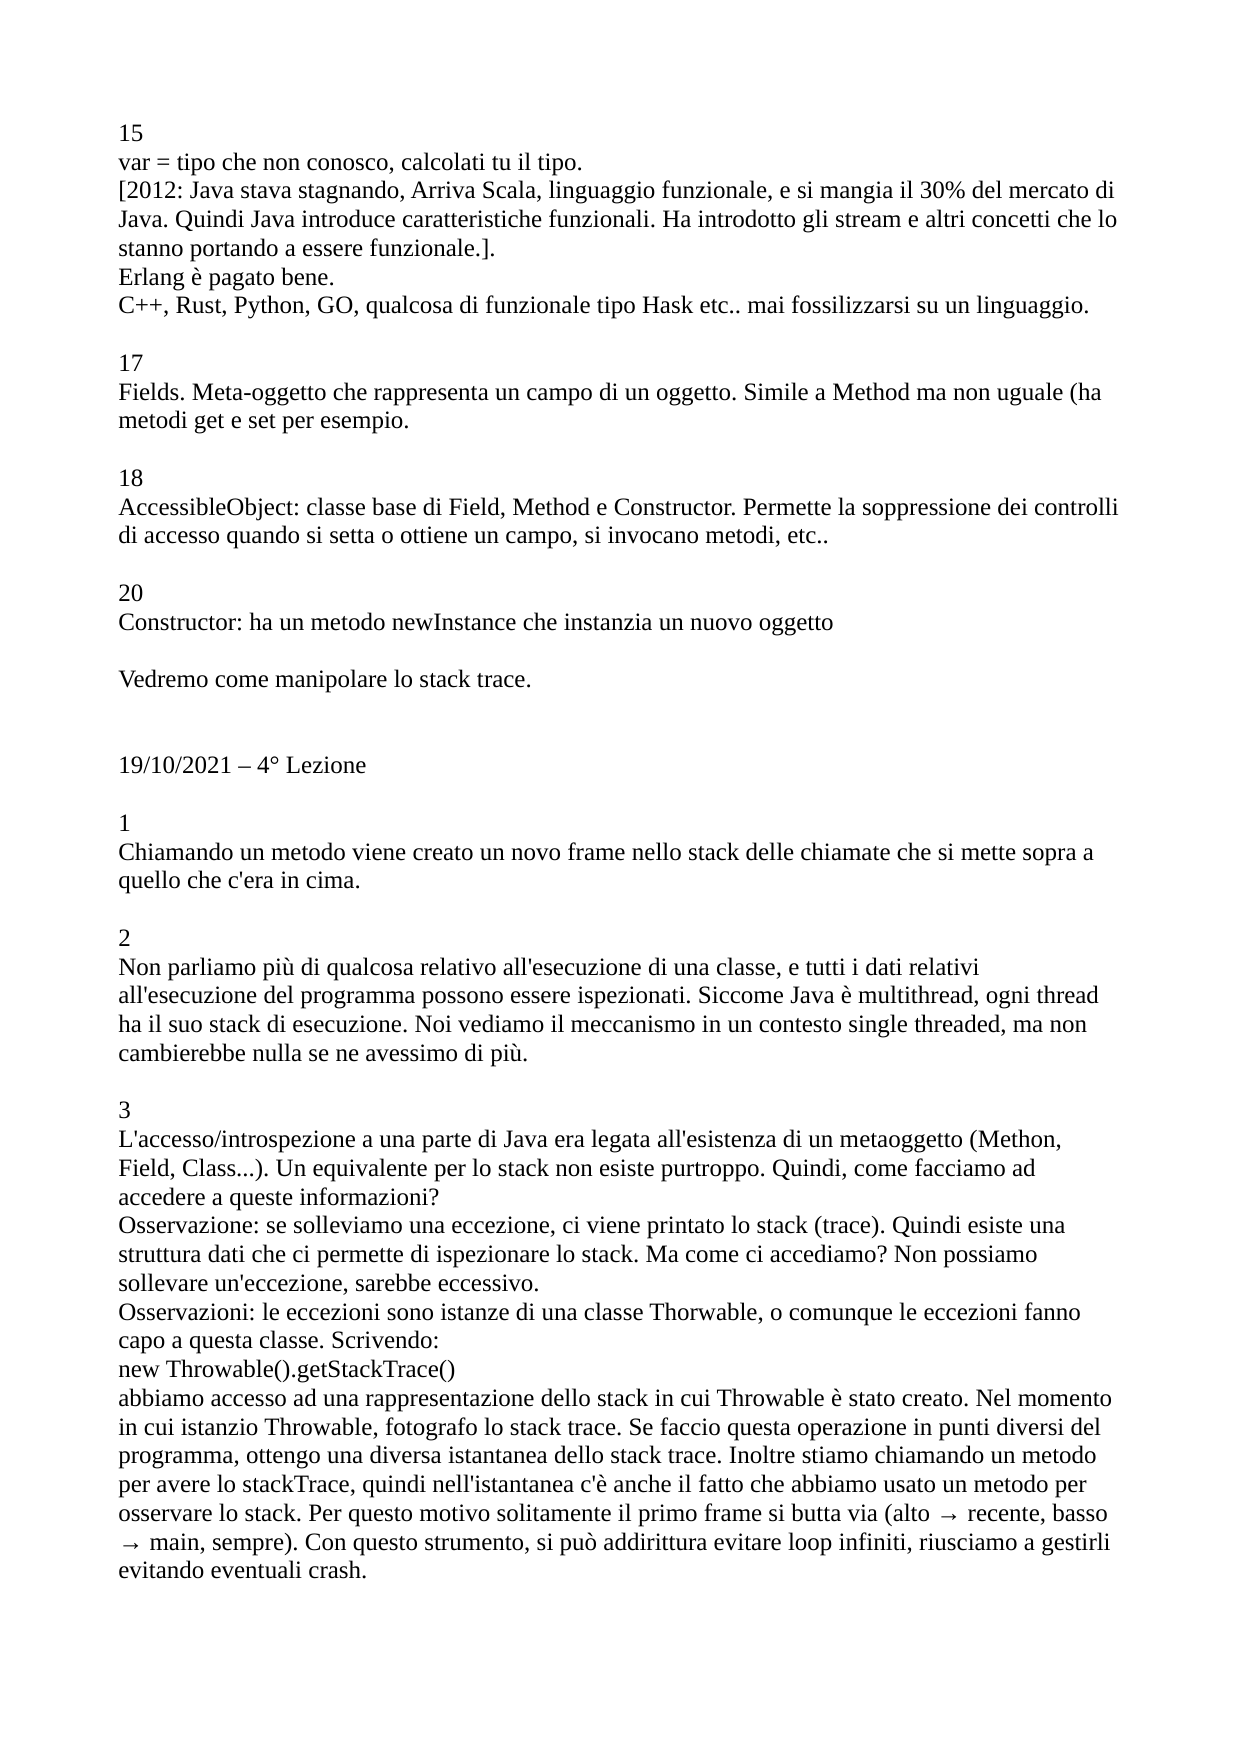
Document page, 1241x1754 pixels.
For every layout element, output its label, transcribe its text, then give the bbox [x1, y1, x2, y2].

text L'accesso/introspezione a una parte di Java era legata all'esistenza di un metaoggetto (Methon, Field, Class...). Un equivalente per lo stack non esiste purtroppo. Quindi, come facciamo ad accedere a queste informazioni? [118, 1124, 1122, 1211]
text Constructor: ha un metodo newInstance che instanzia un nuovo oggetto [118, 607, 1122, 636]
text Osservazione: se solleviamo una eccezione, ci viene printato lo stack (trace). Quindi esiste una struttura dati che ci permette di ispezionare lo stack. Ma come ci accediamo? Non possiamo sollevare un'eccezione, sarebbe eccessivo. [118, 1211, 1122, 1297]
text new Throwable().getStackTrace() [118, 1354, 1122, 1383]
text 1 [118, 808, 1122, 837]
text abbiamo accesso ad una rappresentazione dello stack in cui Throwable è stato creato. Nel momento in cui istanzio Throwable, fotografo lo stack trace. Se faccio questa operazione in punti diversi del programma, ottengo una diversa istantanea dello stack trace. Inoltre stiamo chiamando un metodo per avere lo stackTrace, quindi nell'istantanea c'è anche il fatto che abbiamo usato un metodo per osservare lo stack. Per questo motivo solitamente il primo frame si butta via (alto → recente, basso → main, sempre). Con questo strumento, si può addirittura evitare loop infiniti, riusciamo a gestirli evitando eventuali crash. [118, 1383, 1122, 1584]
text 18 [118, 463, 1122, 492]
text 17 [118, 348, 1122, 377]
text Vedremo come manipolare lo stack trace. [118, 664, 1122, 693]
text Fields. Meta-oggetto che rappresenta un campo di un oggetto. Simile a Method ma non uguale (ha metodi get e set per esempio. [118, 377, 1122, 434]
text C++, Rust, Python, GO, qualcosa di funzionale tipo Hask etc.. mai fossilizzarsi su un linguaggio. [118, 291, 1122, 319]
text Non parliamo più di qualcosa relativo all'esecuzione di una classe, e tutti i dati relativi all'esecuzione del programma possono essere ispezionati. Siccome Java è multithread, ogni thread ha il suo stack di esecuzione. Noi vediamo il meccanismo in un contesto single threaded, ma non cambierebbe nulla se ne avessimo di più. [118, 952, 1122, 1067]
text Osservazioni: le eccezioni sono istanze di una classe Thorwable, o comunque le eccezioni fanno capo a questa classe. Scrivendo: [118, 1297, 1122, 1354]
text 3 [118, 1096, 1122, 1124]
text [2012: Java stava stagnando, Arriva Scala, linguaggio funzionale, e si mangia il 30% del mercato di Java. Quindi Java introduce caratteristiche funzionali. Ha introdotto gli stream e altri concetti che lo stanno portando a essere funzionale.]. [118, 176, 1122, 262]
text AccessibleObject: classe base di Field, Method e Constructor. Permette la soppressione dei controlli di accesso quando si setta o ottiene un campo, si invocano metodi, etc.. [118, 492, 1122, 549]
text 19/10/2021 – 4° Lezione [118, 751, 1122, 779]
text var = tipo che non conosco, calcolati tu il tipo. [118, 147, 1122, 176]
text Chiamando un metodo viene creato un novo frame nello stack delle chiamate che si mette sopra a quello che c'era in cima. [118, 837, 1122, 894]
text Erlang è pagato bene. [118, 262, 1122, 291]
text 20 [118, 578, 1122, 607]
text 15 [118, 118, 1122, 147]
text 2 [118, 923, 1122, 952]
